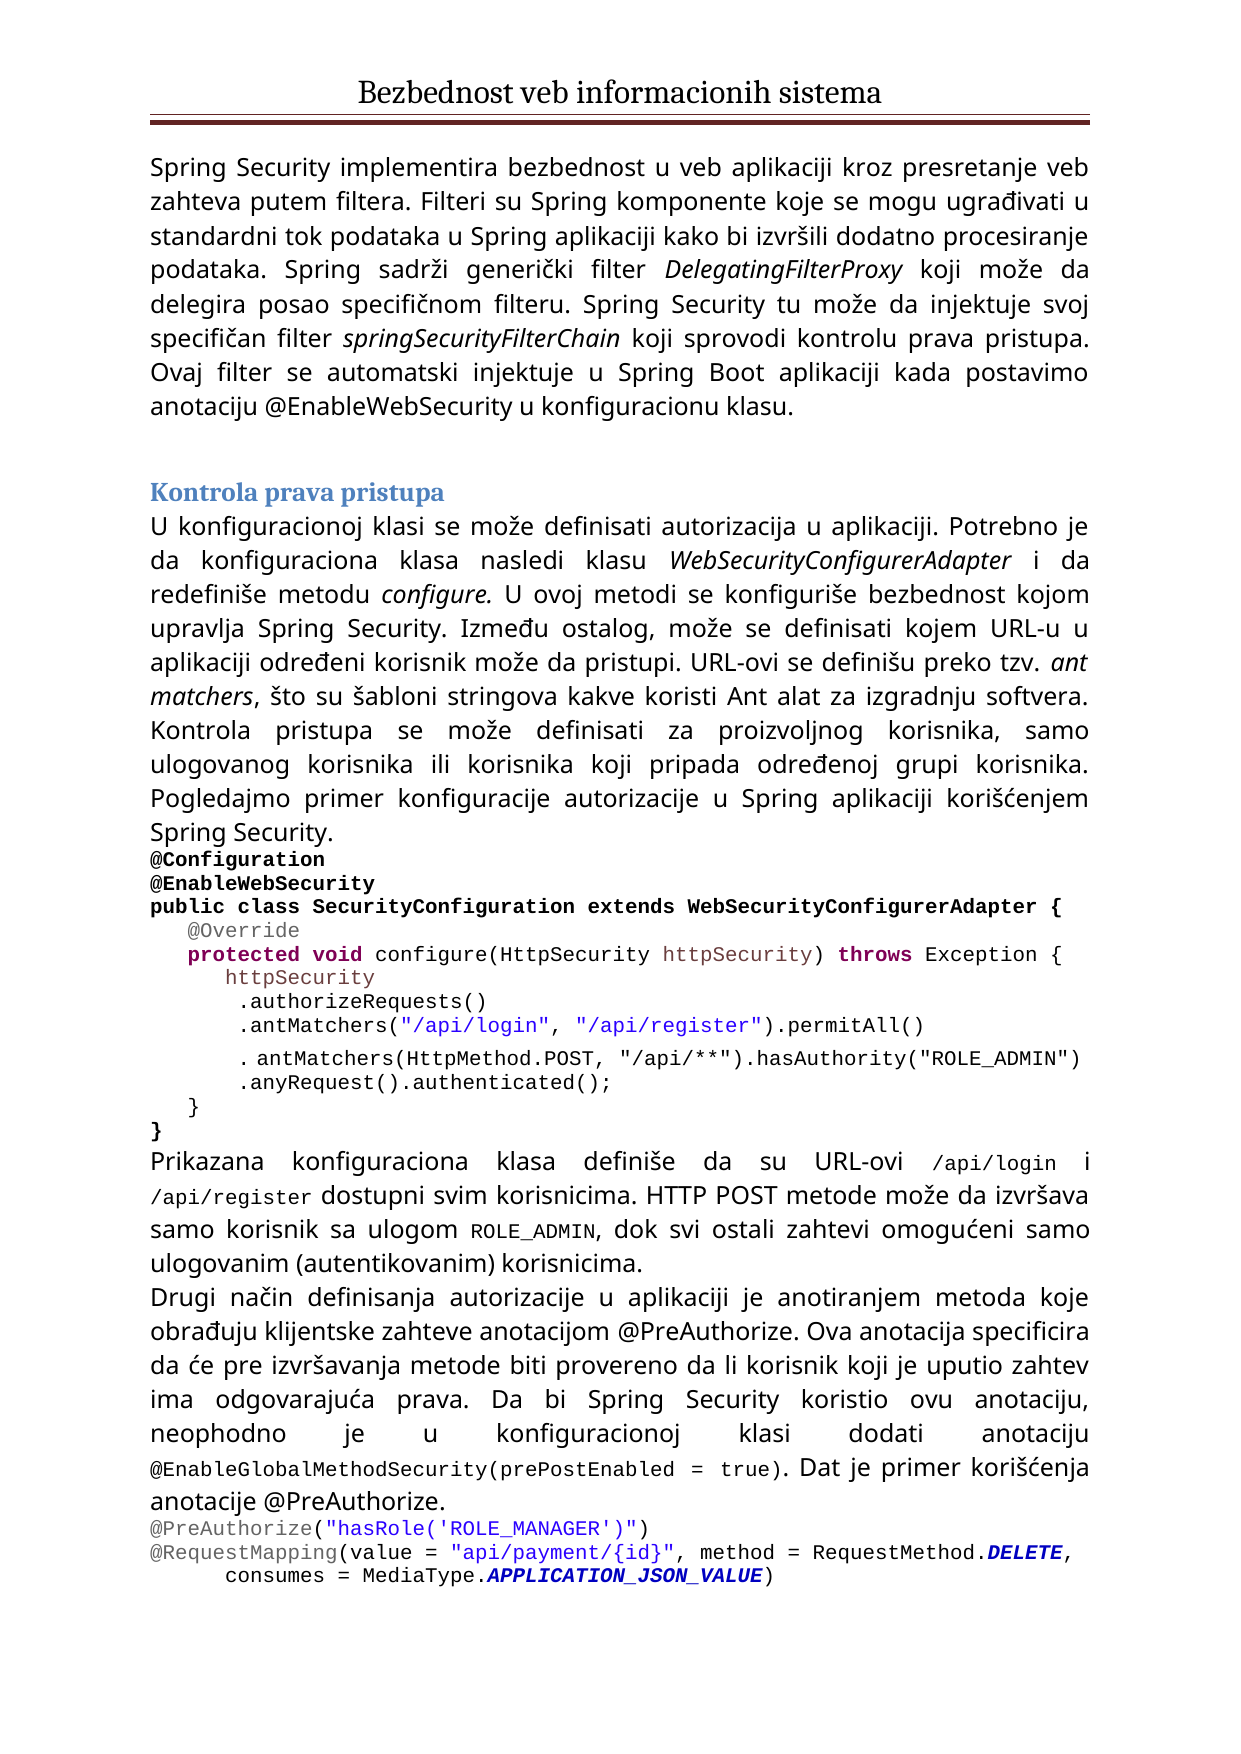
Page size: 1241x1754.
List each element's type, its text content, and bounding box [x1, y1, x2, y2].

text .anyRequest().authenticated(); [150, 1072, 1090, 1096]
text @RequestMapping(value = "api/payment/{id}", method = RequestMethod.DELETE, [150, 1542, 1090, 1565]
text public class SecurityConfiguration extends WebSecurityConfigurerAdapter { [150, 896, 1090, 920]
text .authorizeRequests() [150, 991, 1090, 1015]
text Prikazana konfiguraciona klasa definiše da su URL-ovi /api/login i /api/register dostupni svim korisnicima. HTTP POST metode može da izvršava samo korisnik sa ulogom ROLE_ADMIN, dok svi ostali zahtevi omogućeni samo ulogovanim (autentikovanim) korisnicima. [150, 1143, 1090, 1279]
text protected void configure(HttpSecurity httpSecurity) throws Exception { [150, 944, 1090, 967]
text Spring Security implementira bezbednost u veb aplikaciji kroz presretanje veb zahteva putem filtera. Filteri su Spring komponente koje se mogu ugrađivati u standardni tok podataka u Spring aplikaciji kako bi izvršili dodatno procesiranje podataka. Spring sadrži generički filter DelegatingFilterProxy koji može da delegira posao specifičnom filteru. Spring Security tu može da injektuje svoj specifičan filter springSecurityFilterChain koji sprovodi kontrolu prava pristupa. Ovaj filter se automatski injektuje u Spring Boot aplikaciji kada postavimo anotaciju @EnableWebSecurity u konfiguracionu klasu. [150, 150, 1090, 422]
text .antMatchers("/api/login", "/api/register").permitAll() [150, 1015, 1090, 1038]
subtitle Kontrola prava pristupa [150, 477, 1090, 508]
text @Configuration [150, 849, 1090, 873]
text consumes = MediaType.APPLICATION_JSON_VALUE) [150, 1565, 1090, 1589]
text . antMatchers(HttpMethod.POST, "/api/**").hasAuthority("ROLE_ADMIN") [150, 1038, 1090, 1072]
text @Override [150, 920, 1090, 944]
text @PreAuthorize("hasRole('ROLE_MANAGER')") [150, 1518, 1090, 1542]
text U konfiguracionoj klasi se može definisati autorizacija u aplikaciji. Potrebno je da konfiguraciona klasa nasledi klasu WebSecurityConfigurerAdapter i da redefiniše metodu configure. U ovoj metodi se konfiguriše bezbednost kojom upravlja Spring Security. Između ostalog, može se definisati kojem URL-u u aplikaciji određeni korisnik može da pristupi. URL-ovi se definišu preko tzv. ant matchers, što su šabloni stringova kakve koristi Ant alat za izgradnju softvera. Kontrola pristupa se može definisati za proizvoljnog korisnika, samo ulogovanog korisnika ili korisnika koji pripada određenoj grupi korisnika. Pogledajmo primer konfiguracije autorizacije u Spring aplikaciji korišćenjem Spring Security. [150, 508, 1090, 849]
text @EnableWebSecurity [150, 873, 1090, 896]
text Drugi način definisanja autorizacije u aplikaciji je anotiranjem metoda koje obrađuju klijentske zahteve anotacijom @PreAuthorize. Ova anotacija specificira da će pre izvršavanja metode biti provereno da li korisnik koji je uputio zahtev ima odgovarajuća prava. Da bi Spring Security koristio ovu anotaciju, neophodno je u konfiguracionoj klasi dodati anotaciju @EnableGlobalMethodSecurity(prePostEnabled = true). Dat je primer korišćenja anotacije @PreAuthorize. [150, 1279, 1090, 1518]
text } [150, 1120, 1090, 1143]
text httpSecurity [150, 967, 1090, 991]
text } [150, 1096, 1090, 1120]
